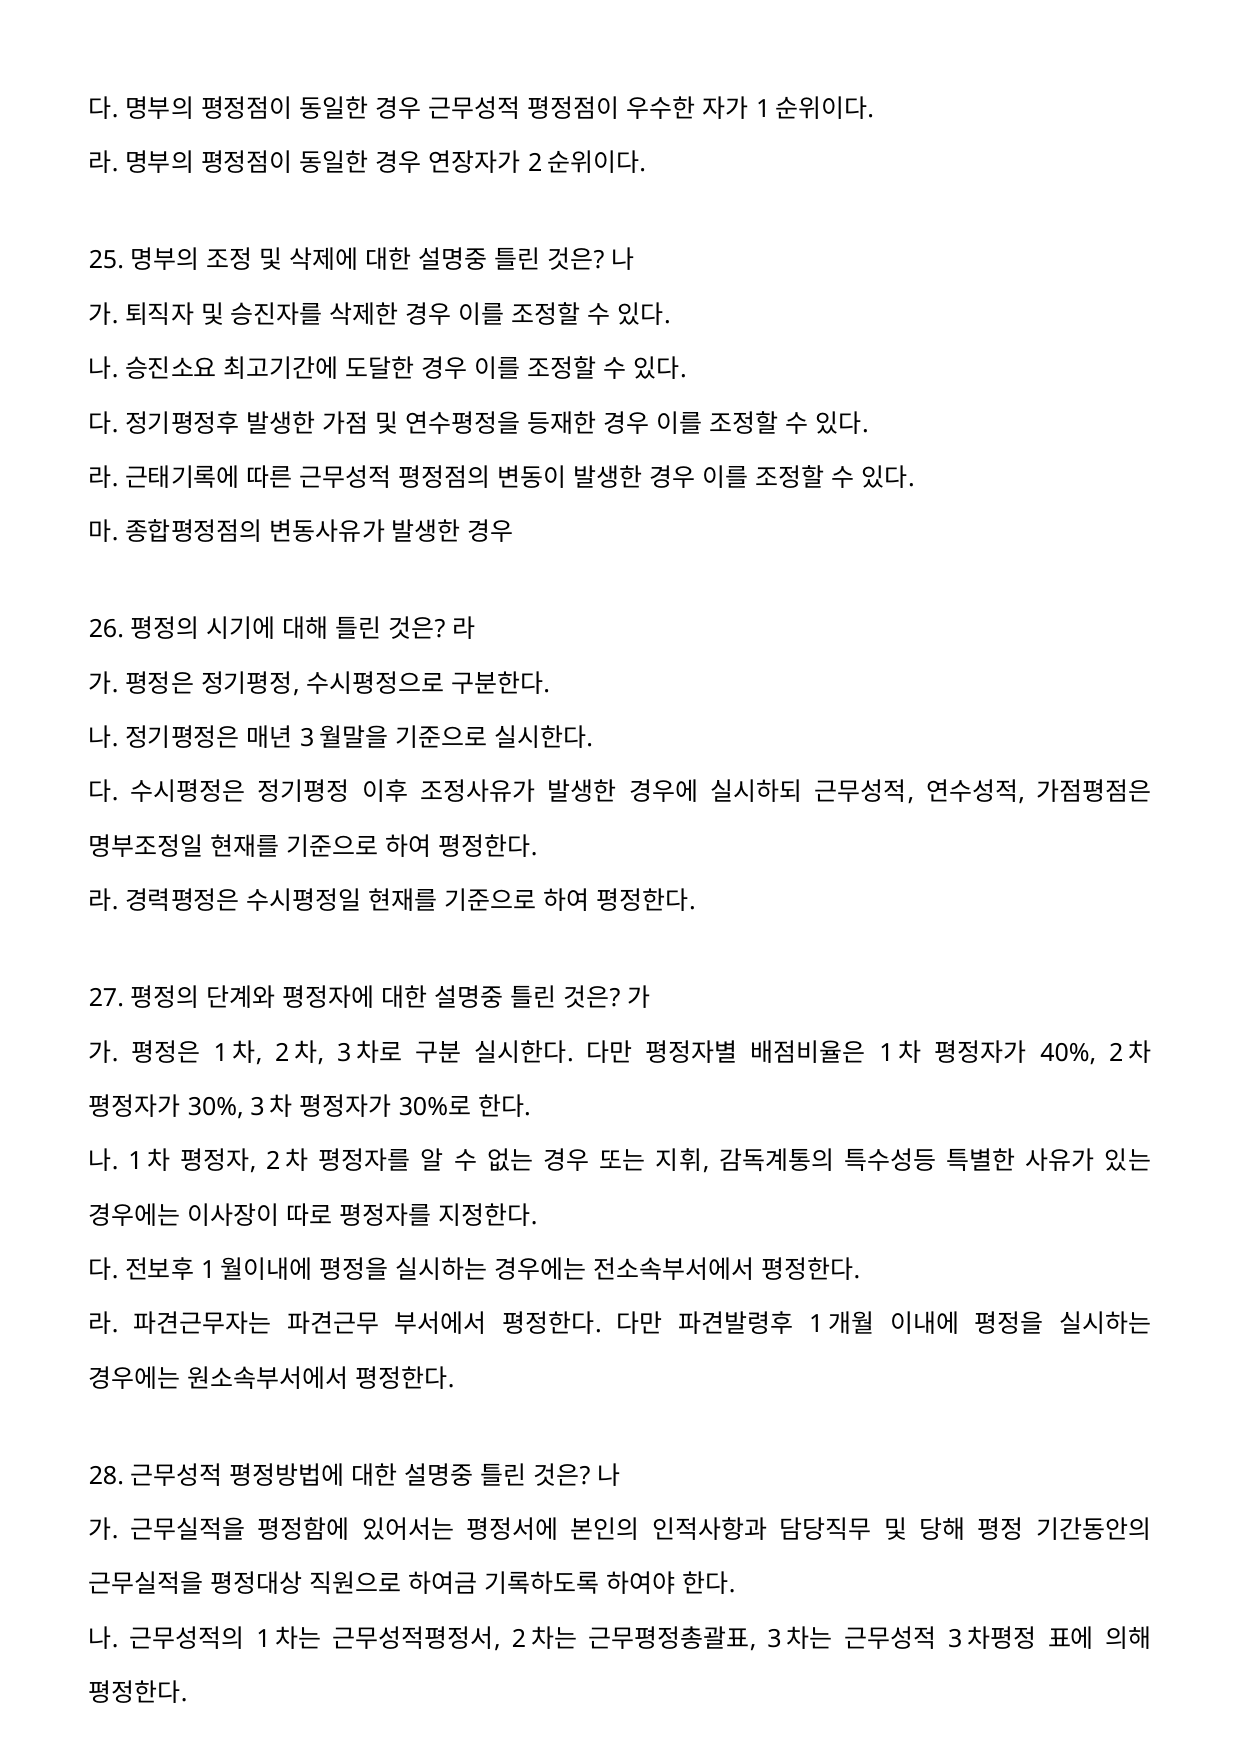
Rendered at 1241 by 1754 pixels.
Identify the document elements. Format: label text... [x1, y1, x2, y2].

text 가. 평정은 1차, 2차, 3차로 구분 실시한다. 다만 평정자별 배점비율은 1차 평정자가 40%, 2차 평정자가 30%, 3차 평정자가 30%로 한다. [88, 1032, 1152, 1123]
text 다. 전보후 1월이내에 평정을 실시하는 경우에는 전소속부서에서 평정한다. [88, 1249, 1152, 1286]
text 라. 명부의 평정점이 동일한 경우 연장자가 2순위이다. [88, 143, 1152, 179]
text 다. 명부의 평정점이 동일한 경우 근무성적 평정점이 우수한 자가 1순위이다. [88, 88, 1152, 125]
text 27. 평정의 단계와 평정자에 대한 설명중 틀린 것은? 가 [88, 978, 1152, 1014]
text 다. 수시평정은 정기평정 이후 조정사유가 발생한 경우에 실시하되 근무성적, 연수성적, 가점평점은 명부조정일 현재를 기준으로 하여 평정한다. [88, 772, 1152, 862]
text 가. 근무실적을 평정함에 있어서는 평정서에 본인의 인적사항과 담당직무 및 당해 평정 기간동안의 근무실적을 평정대상 직원으로 하여금 기록하도록 하여야 한다. [88, 1509, 1152, 1600]
text 나. 승진소요 최고기간에 도달한 경우 이를 조정할 수 있다. [88, 349, 1152, 385]
text 나. 근무성적의 1차는 근무성적평정서, 2차는 근무평정총괄표, 3차는 근무성적 3차평정 표에 의해 평정한다. [88, 1618, 1152, 1709]
text 가. 평정은 정기평정, 수시평정으로 구분한다. [88, 663, 1152, 699]
text 26. 평정의 시기에 대해 틀린 것은? 라 [88, 609, 1152, 645]
text 28. 근무성적 평정방법에 대한 설명중 틀린 것은? 나 [88, 1455, 1152, 1491]
text 라. 경력평정은 수시평정일 현재를 기준으로 하여 평정한다. [88, 881, 1152, 917]
text 나. 정기평정은 매년 3월말을 기준으로 실시한다. [88, 717, 1152, 754]
text 마. 종합평정점의 변동사유가 발생한 경우 [88, 512, 1152, 548]
text 25. 명부의 조정 및 삭제에 대한 설명중 틀린 것은? 나 [88, 240, 1152, 276]
text 다. 정기평정후 발생한 가점 및 연수평정을 등재한 경우 이를 조정할 수 있다. [88, 403, 1152, 439]
text 라. 파견근무자는 파견근무 부서에서 평정한다. 다만 파견발령후 1개월 이내에 평정을 실시하는 경우에는 원소속부서에서 평정한다. [88, 1304, 1152, 1394]
text 가. 퇴직자 및 승진자를 삭제한 경우 이를 조정할 수 있다. [88, 294, 1152, 331]
text 나. 1차 평정자, 2차 평정자를 알 수 없는 경우 또는 지휘, 감독계통의 특수성등 특별한 사유가 있는 경우에는 이사장이 따로 평정자를 지정한다. [88, 1141, 1152, 1231]
text 라. 근태기록에 따른 근무성적 평정점의 변동이 발생한 경우 이를 조정할 수 있다. [88, 457, 1152, 494]
